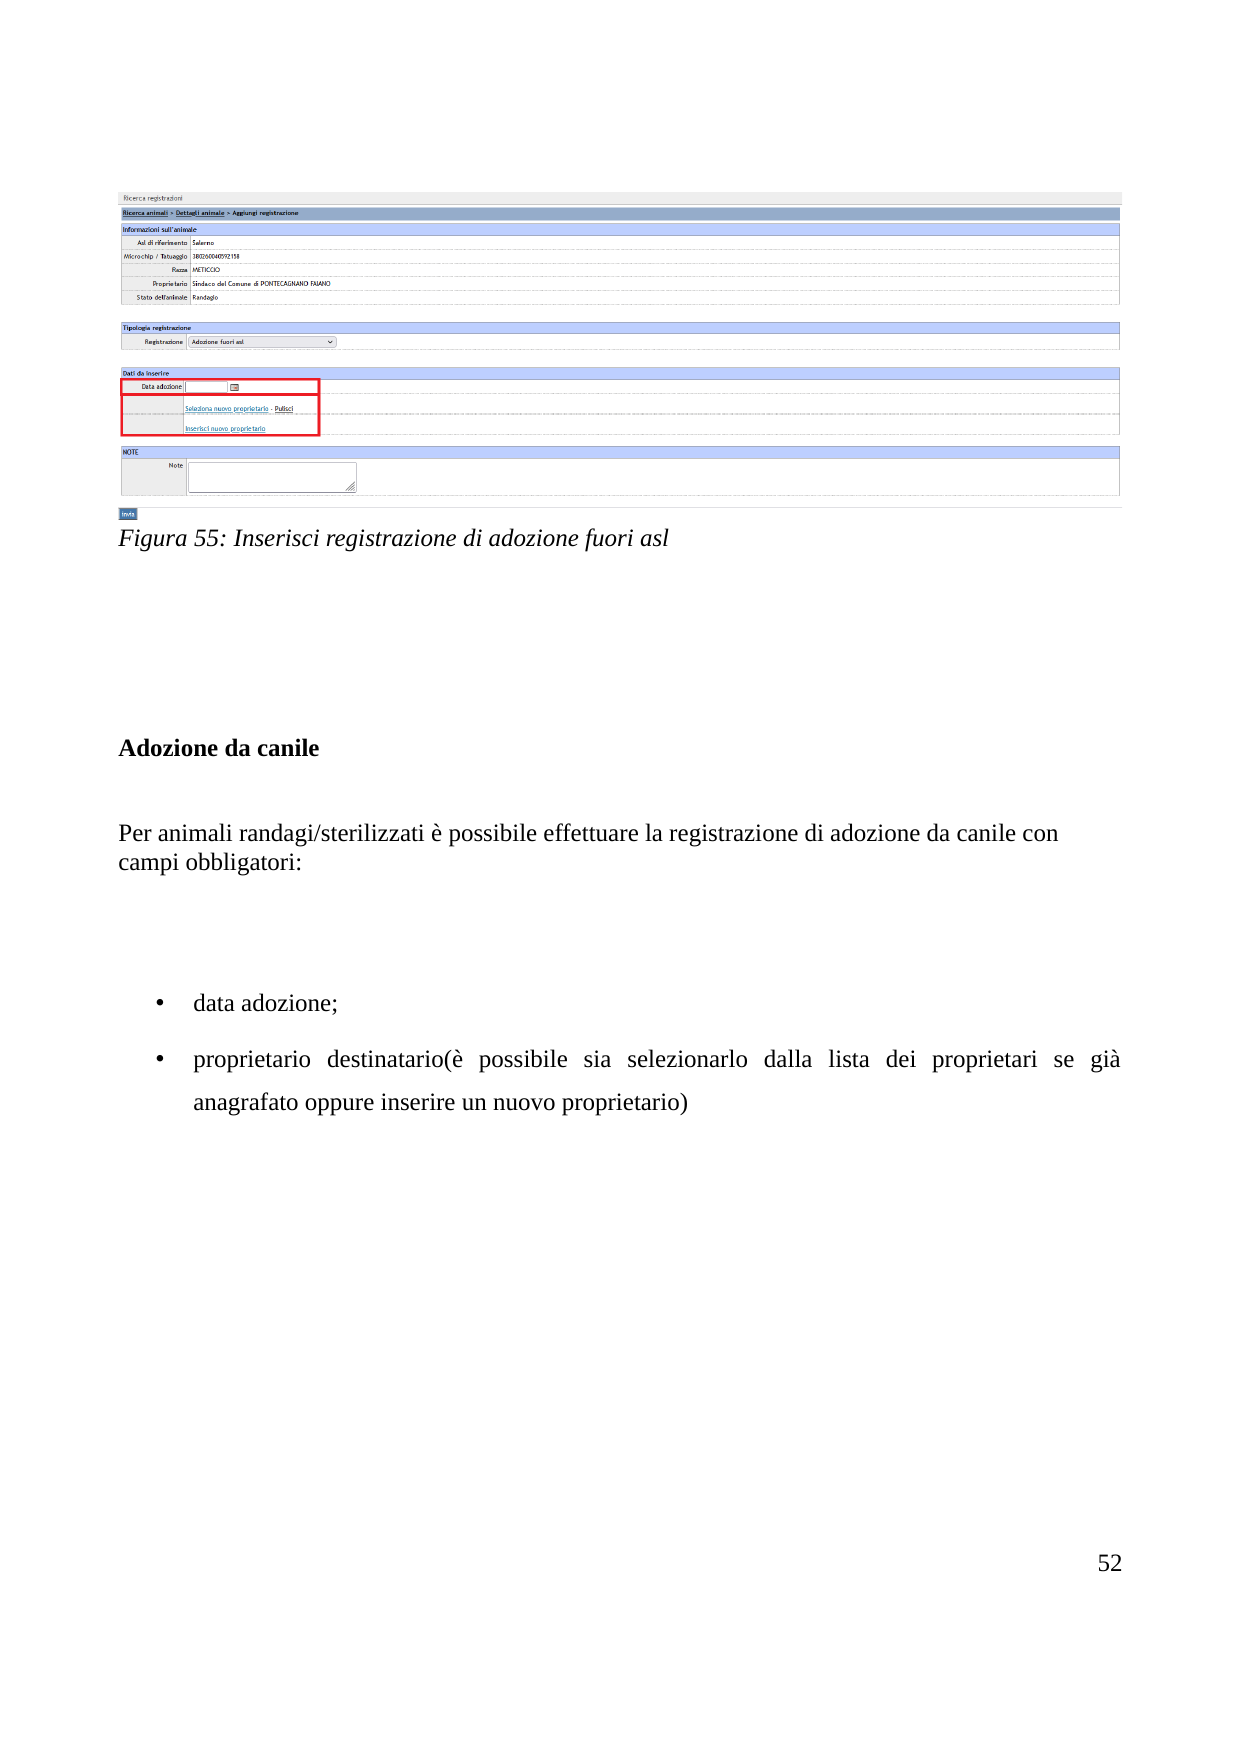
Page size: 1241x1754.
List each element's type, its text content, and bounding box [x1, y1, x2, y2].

text Per animali randagi/sterilizzati è possibile effettuare la registrazione di adozione da canile con [118, 818, 1122, 847]
text Figura 55: Inserisci registrazione di adozione fuori asl [118, 524, 1122, 552]
list proprietario destinatario(è possibile sia selezionarlo dalla lista dei proprietari se già anagrafato oppure inserire un nuovo proprietario) [156, 1044, 1122, 1116]
text Adozione da canile [118, 733, 1122, 762]
list data adozione; [156, 988, 1122, 1017]
text campi obbligatori: [118, 847, 1122, 875]
